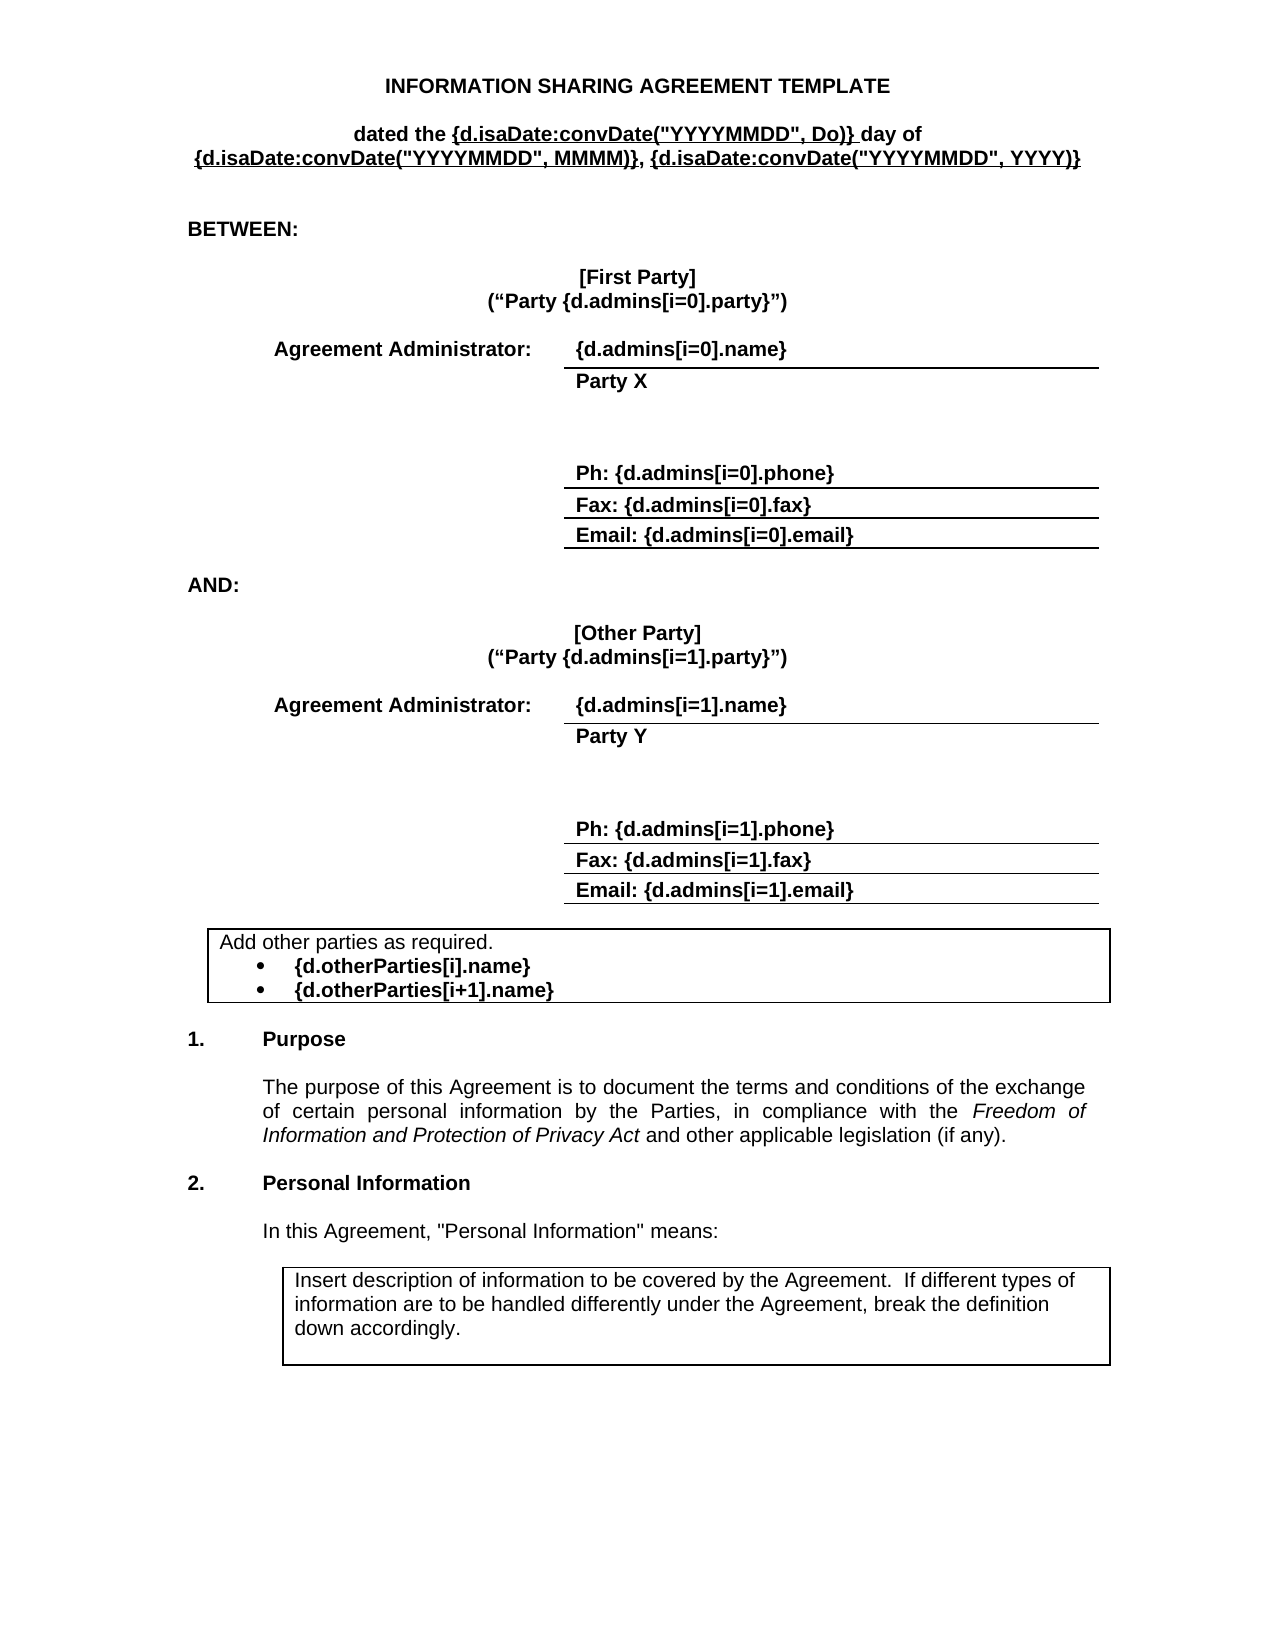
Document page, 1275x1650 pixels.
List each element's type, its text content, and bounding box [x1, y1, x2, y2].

table_cell [263, 517, 564, 547]
list Purpose [187, 1027, 1087, 1051]
table_cell Fax: {d.admins[i=1].fax} [564, 844, 1099, 872]
text In this Agreement, "Personal Information" means: [262, 1219, 1087, 1243]
table_cell [263, 367, 564, 397]
table_cell Email: {d.admins[i=0].email} [564, 519, 1099, 547]
table_cell [263, 783, 564, 812]
text (“Party {d.admins[i=0].party}”) [187, 289, 1087, 313]
table_cell Ph: {d.admins[i=0].phone} [564, 457, 1099, 487]
table_header Add other parties as required. {d.otherParties[i].name} {d.otherParties[i+1].name} [209, 930, 1109, 1002]
table_cell [564, 753, 1099, 782]
text The purpose of this Agreement is to document the terms and conditions of the exchange of certain personal information by the Parties, in compliance with the Freedom of Information and Protection of Privacy Act and other applicable legislation (if any). [262, 1075, 1087, 1147]
table_cell [263, 873, 564, 902]
table_cell [263, 487, 564, 517]
text dated the {d.isaDate:convDate("YYYYMMDD", Do)} day of {d.isaDate:convDate("YYYYMMDD", MMMM)}, {d.isaDate:convDate("YYYYMMDD", YYYY)} [187, 121, 1087, 169]
table_cell Party X [564, 369, 1099, 397]
table_cell Ph: {d.admins[i=1].phone} [564, 813, 1099, 842]
table_header {d.admins[i=0].name} [564, 337, 1099, 367]
table_header Insert description of information to be covered by the Agreement. If different types of information are to be handled differently under the Agreement, break the definition down accordingly. [284, 1268, 1109, 1364]
text BETWEEN: [187, 217, 1087, 241]
list Personal Information [187, 1171, 1087, 1195]
text [First Party] [187, 265, 1087, 289]
table_cell [263, 813, 564, 842]
table_header Agreement Administrator: [263, 693, 564, 722]
table_cell [263, 723, 564, 752]
table_cell [564, 427, 1099, 457]
table_cell [564, 397, 1099, 427]
table_header {d.admins[i=1].name} [564, 693, 1099, 722]
table_cell Party Y [564, 724, 1099, 752]
table_cell [263, 843, 564, 872]
table_header Agreement Administrator: [263, 337, 564, 367]
table_cell Fax: {d.admins[i=0].fax} [564, 489, 1099, 517]
table_cell [263, 397, 564, 427]
table_cell [263, 753, 564, 782]
table_cell Email: {d.admins[i=1].email} [564, 874, 1099, 902]
table_cell [263, 457, 564, 487]
table_cell [564, 783, 1099, 812]
text [Other Party] [187, 621, 1087, 644]
text INFORMATION SHARING AGREEMENT TEMPLATE [187, 73, 1087, 97]
text AND: [187, 573, 1087, 597]
text (“Party {d.admins[i=1].party}”) [187, 644, 1087, 668]
table_cell [263, 427, 564, 457]
